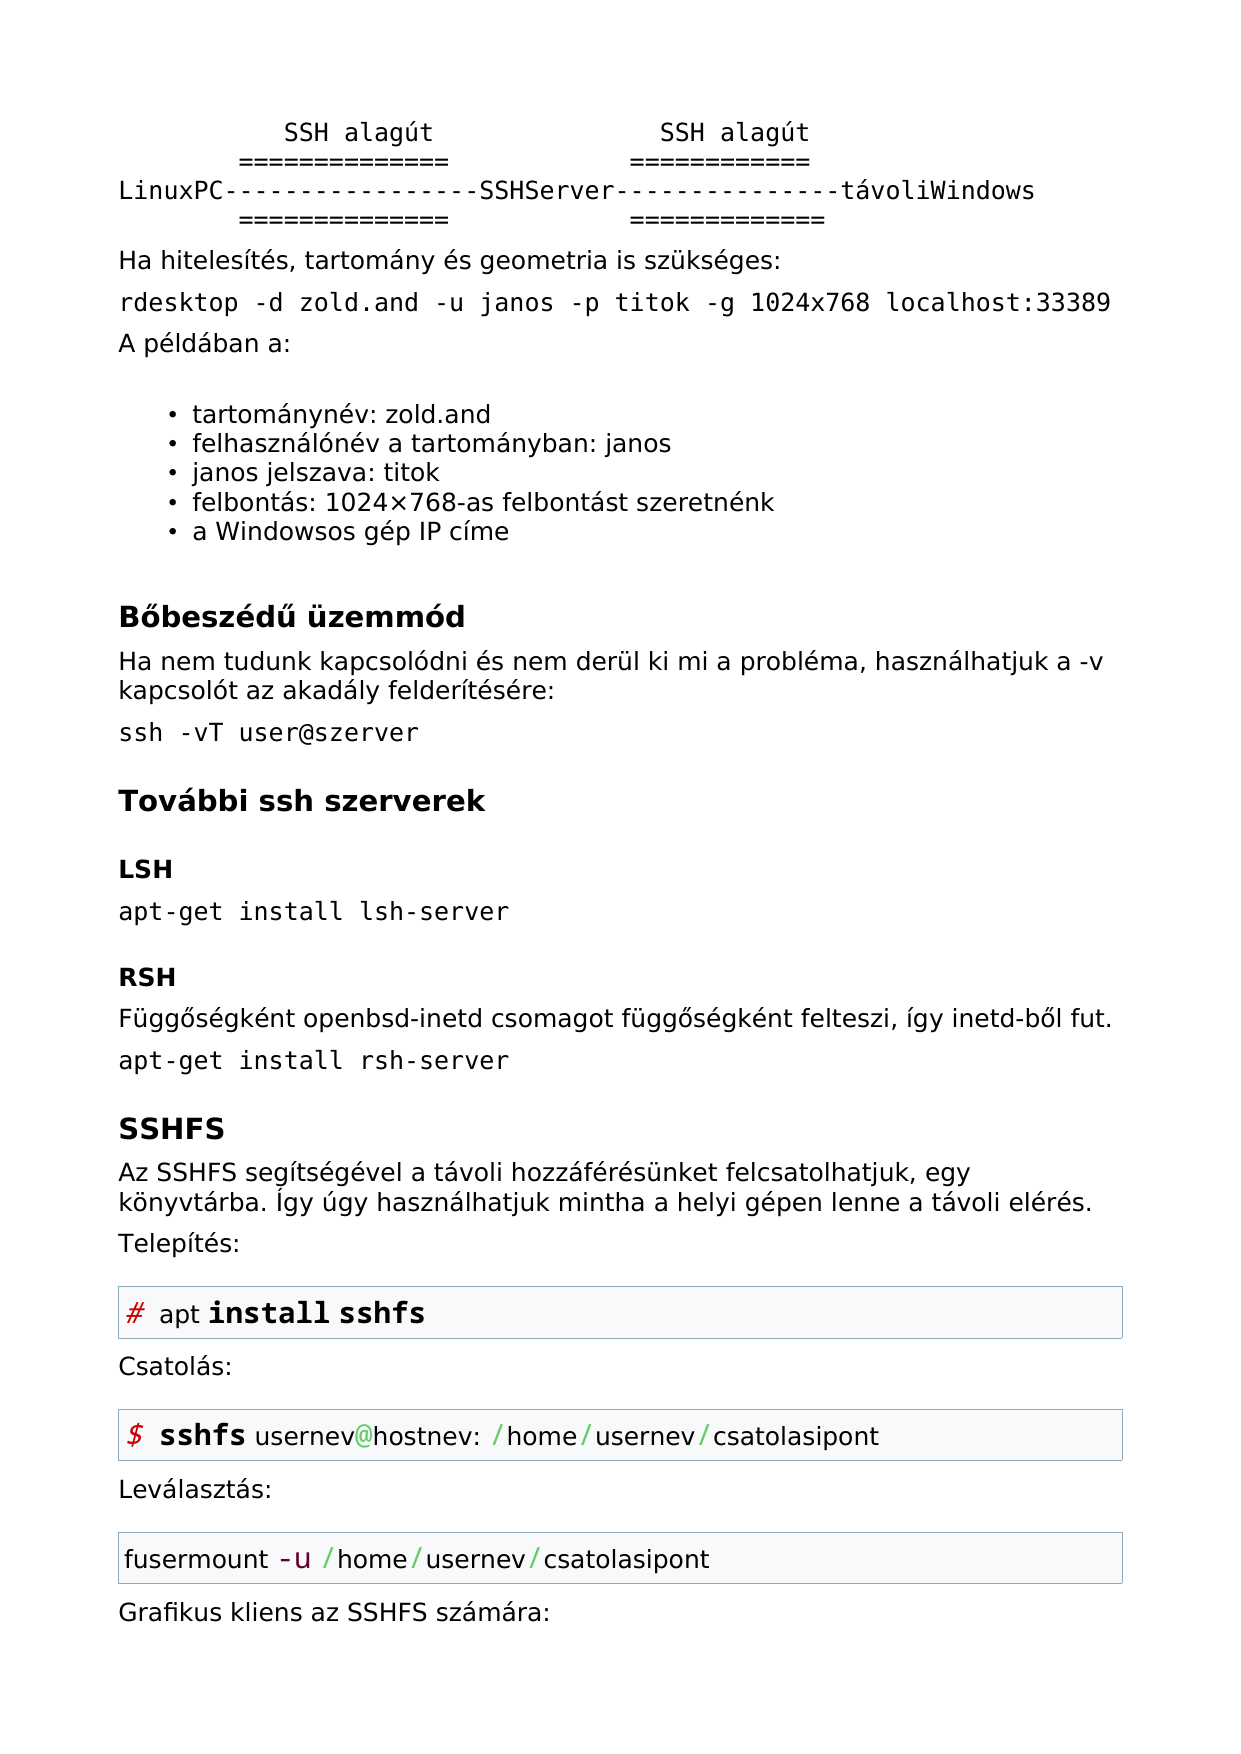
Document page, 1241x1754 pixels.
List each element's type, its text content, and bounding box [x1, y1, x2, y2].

text apt-get install rsh-server [118, 1046, 1122, 1075]
subtitle LSH [118, 855, 1122, 884]
text Az SSHFS segítségével a távoli hozzáférésünket felcsatolhatjuk, egy könyvtárba. Így úgy használhatjuk mintha a helyi gépen lenne a távoli elérés. [118, 1159, 1122, 1217]
text Csatolás: [118, 1352, 1122, 1381]
text SSH alagút SSH alagút ============== ============ LinuxPC-----------------SSHServer---------------távoliWindows ============== ============= [118, 118, 1122, 235]
text Ha nem tudunk kapcsolódni és nem derül ki mi a probléma, használhatjuk a -v kapcsolót az akadály felderítésére: [118, 647, 1122, 705]
text Ha hitelesítés, tartomány és geometria is szükséges: [118, 247, 1122, 276]
text Függőségként openbsd-inetd csomagot függőségként felteszi, így inetd-ből fut. [118, 1004, 1122, 1034]
table_header # apt install sshfs [119, 1287, 1122, 1337]
subtitle SSHFS [118, 1112, 1122, 1146]
text Leválasztás: [118, 1475, 1122, 1504]
text Grafikus kliens az SSHFS számára: [118, 1598, 1122, 1627]
list felhasználónév a tartományban: janos [177, 429, 1122, 459]
list a Windowsos gép IP címe [177, 517, 1122, 546]
list janos jelszava: titok [177, 459, 1122, 488]
subtitle RSH [118, 963, 1122, 992]
text rdesktop -d zold.and -u janos -p titok -g 1024x768 localhost:33389 [118, 288, 1122, 317]
text ssh -vT user@szerver [118, 718, 1122, 747]
list felbontás: 1024×768-as felbontást szeretnénk [177, 488, 1122, 517]
subtitle Bőbeszédű üzemmód [118, 601, 1122, 634]
subtitle További ssh szerverek [118, 784, 1122, 818]
text Telepítés: [118, 1229, 1122, 1259]
table_header fusermount -u /home/usernev/csatolasipont [119, 1533, 1122, 1583]
text A példában a: [118, 329, 1122, 358]
list tartománynév: zold.and [177, 400, 1122, 429]
table_header $ sshfs usernev@hostnev: /home/usernev/csatolasipont [119, 1410, 1122, 1460]
text apt-get install lsh-server [118, 897, 1122, 926]
